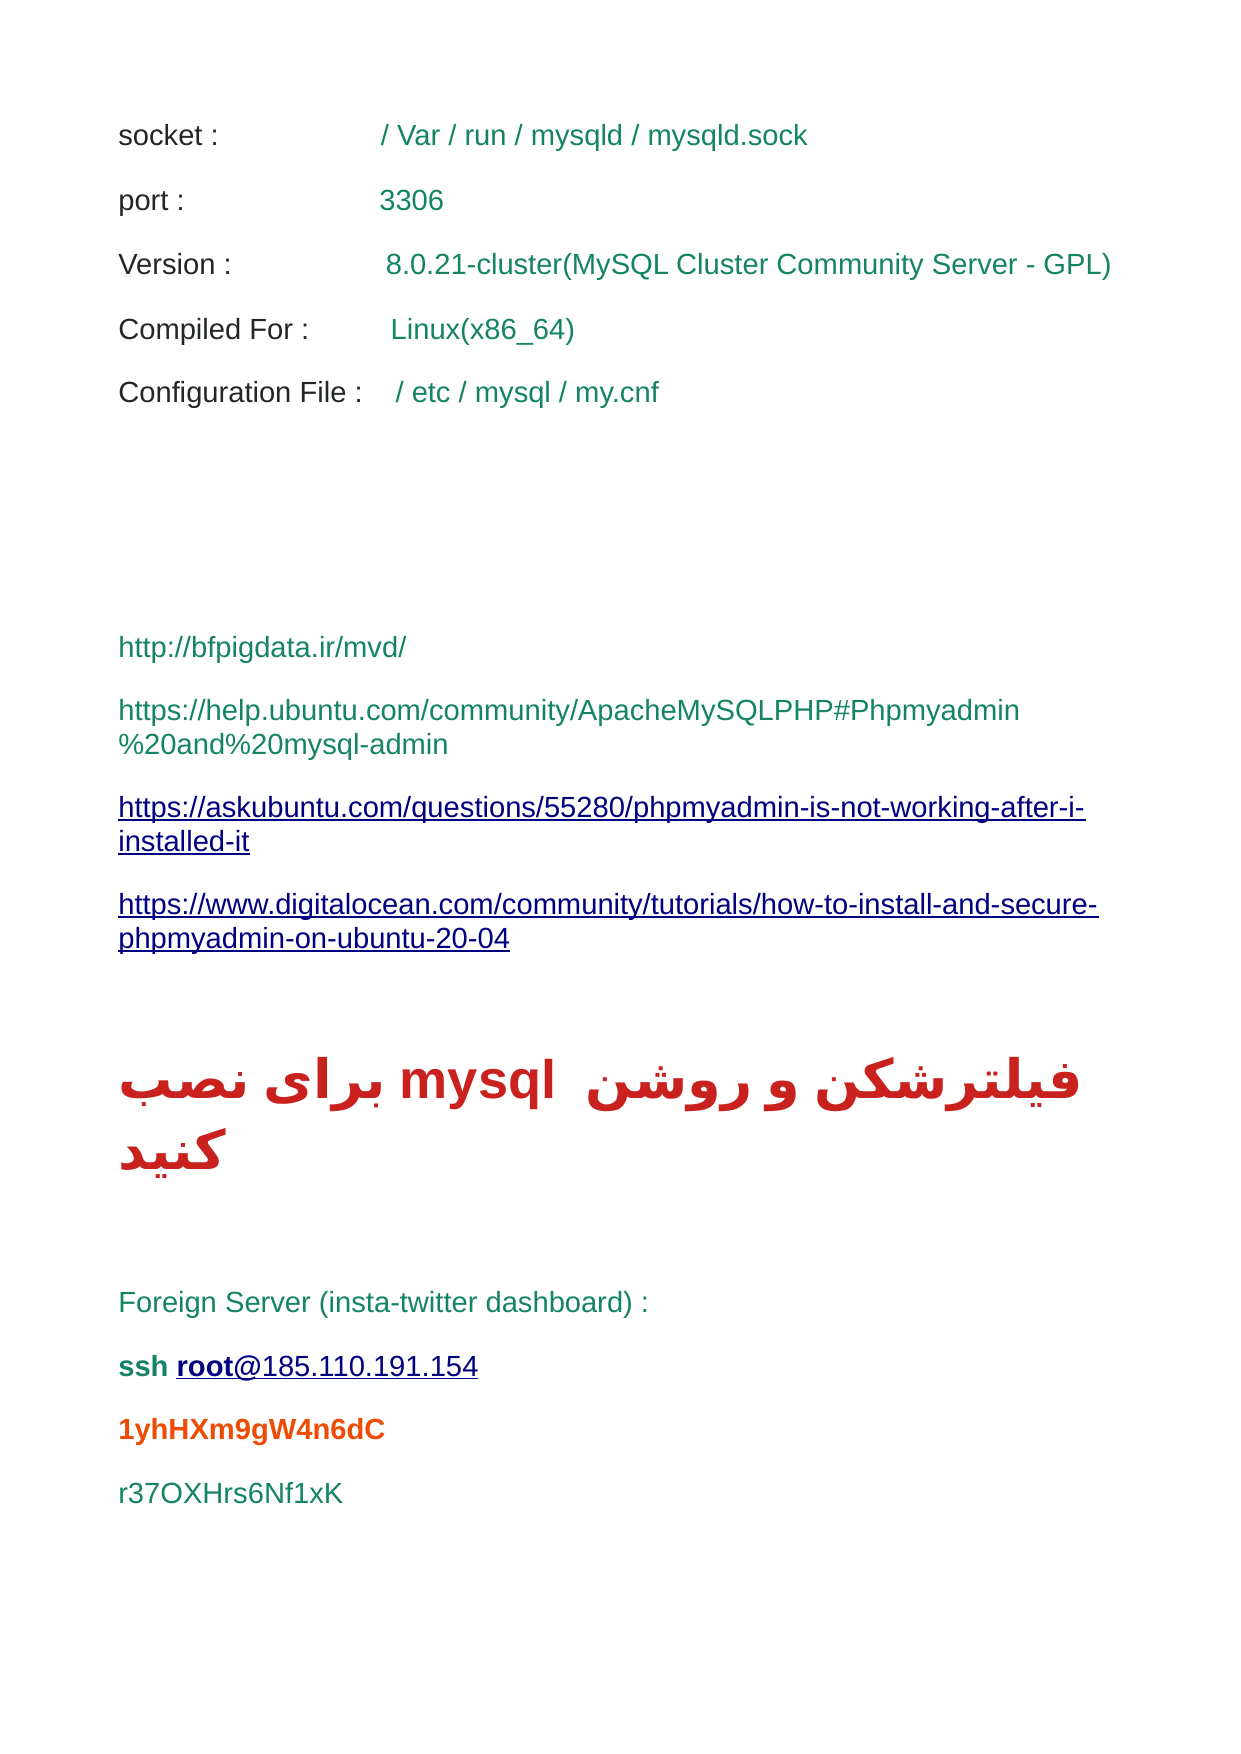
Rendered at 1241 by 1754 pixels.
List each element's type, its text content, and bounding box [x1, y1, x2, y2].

text Version : 8.0.21-cluster(MySQL Cluster Community Server - GPL) [118, 247, 1122, 281]
text port : 3306 [118, 183, 1122, 216]
text r37OXHrs6Nf1xK [118, 1476, 1122, 1509]
text Compiled For : Linux(x86_64) [118, 312, 1122, 345]
text socket : / Var / run / mysqld / mysqld.sock [118, 118, 1122, 152]
text http://bfpigdata.ir/mvd/ [118, 629, 1122, 663]
text https://askubuntu.com/questions/55280/phpmyadmin-is-not-working-after-i-installed-it [118, 790, 1122, 857]
text https://help.ubuntu.com/community/ApacheMySQLPHP#Phpmyadmin%20and%20mysql-admin [118, 693, 1122, 760]
text 1yhHXm9gW4n6dC [118, 1412, 1122, 1446]
text Configuration File : / etc / mysql / my.cnf [118, 375, 1122, 409]
text Foreign Server (insta-twitter dashboard) : [118, 1285, 1122, 1318]
text ssh root@185.110.191.154 [118, 1348, 1122, 1382]
text برای نصب mysql فیلترشکن و روشن کنید [118, 1048, 1122, 1191]
text https://www.digitalocean.com/community/tutorials/how-to-install-and-secure-phpmyadmin-on-ubuntu-20-04 [118, 887, 1122, 954]
